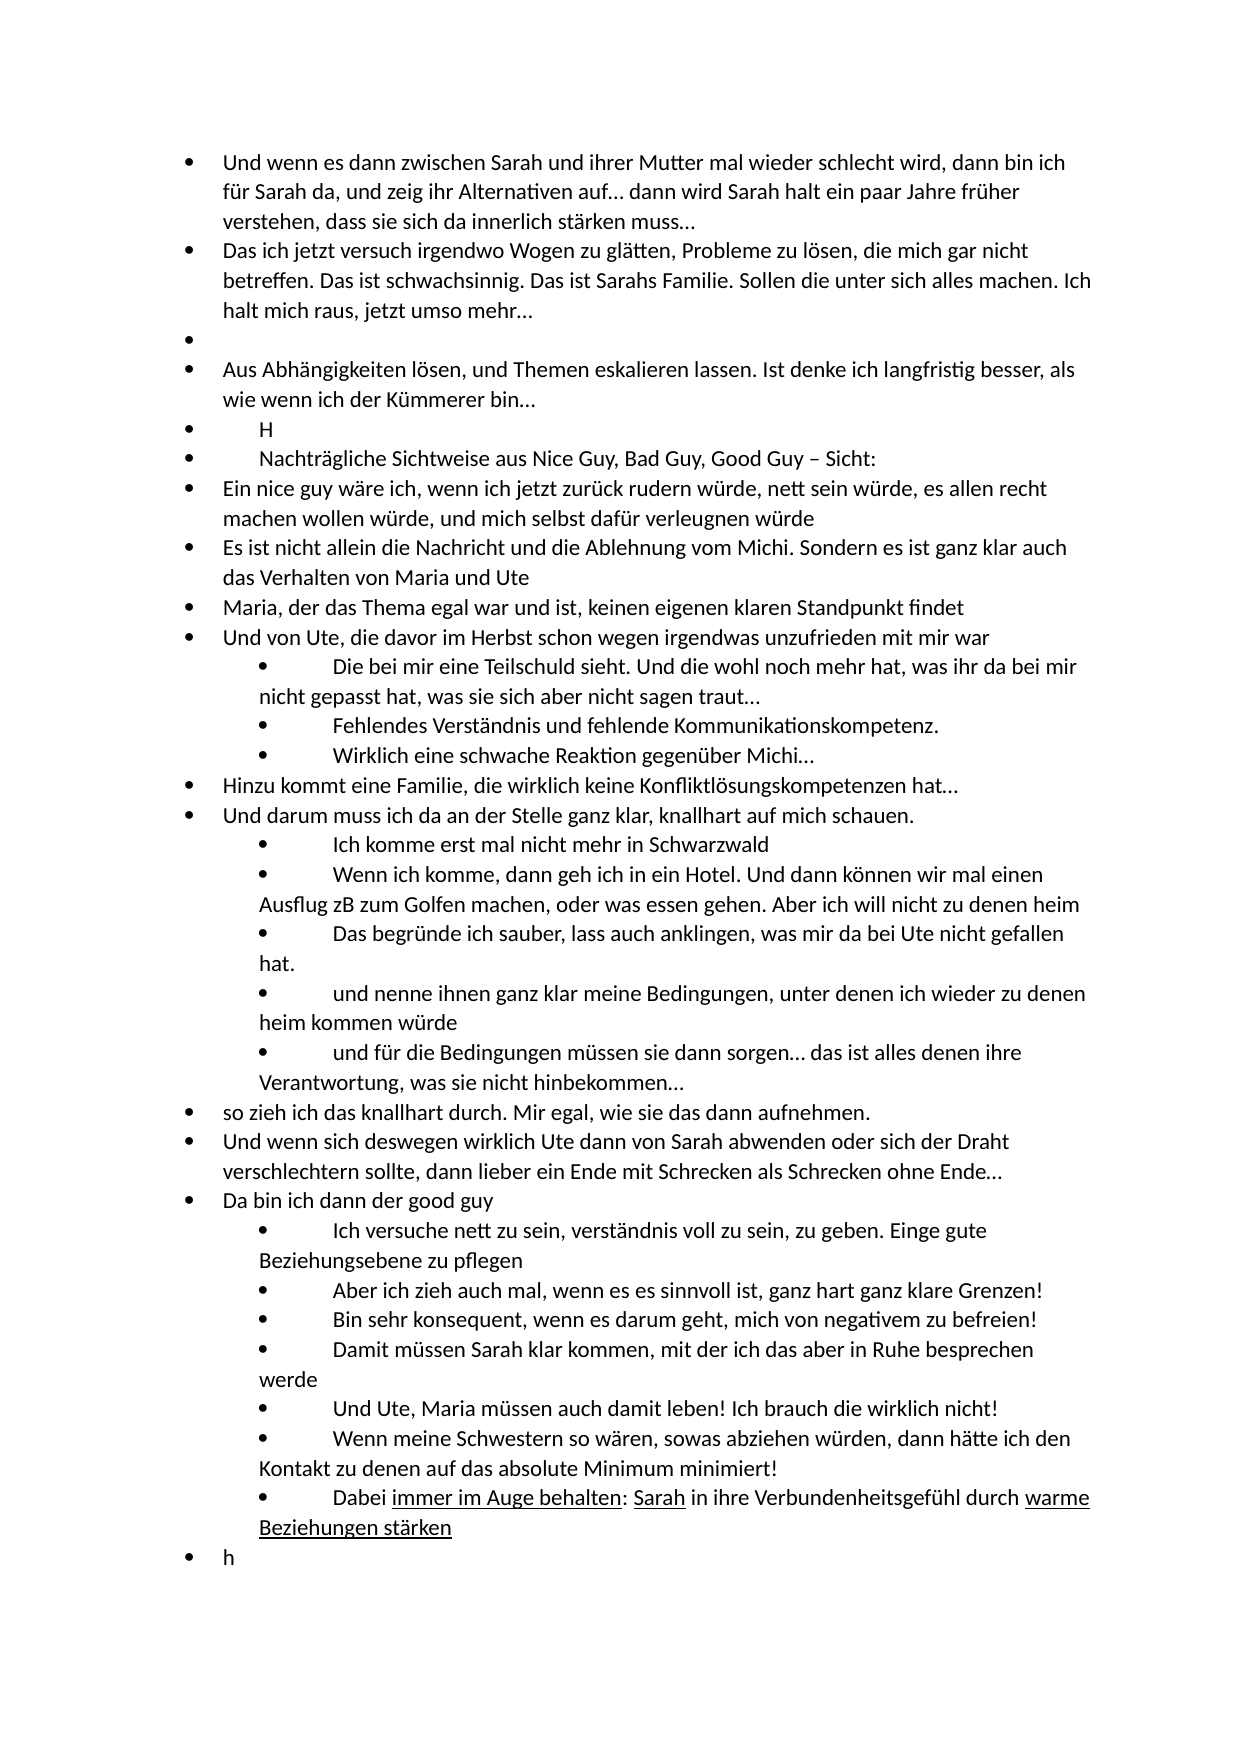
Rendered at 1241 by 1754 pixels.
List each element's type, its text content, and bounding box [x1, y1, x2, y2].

list Das ich jetzt versuch irgendwo Wogen zu glätten, Probleme zu lösen, die mich gar nicht betreffen. Das ist schwachsinnig. Das ist Sarahs Familie. Sollen die unter sich alles machen. Ich halt mich raus, jetzt umso mehr… [185, 237, 1093, 324]
list Das begründe ich sauber, lass auch anklingen, was mir da bei Ute nicht gefallen hat. [259, 919, 1093, 977]
list so zieh ich das knallhart durch. Mir egal, wie sie das dann aufnehmen. [185, 1098, 1093, 1126]
list H [185, 415, 1093, 443]
list Damit müssen Sarah klar kommen, mit der ich das aber in Ruhe besprechen werde [259, 1335, 1093, 1393]
list Und wenn es dann zwischen Sarah und ihrer Mutter mal wieder schlecht wird, dann bin ich für Sarah da, und zeig ihr Alternativen auf… dann wird Sarah halt ein paar Jahre früher verstehen, dass sie sich da innerlich stärken muss… [185, 148, 1093, 235]
list Und darum muss ich da an der Stelle ganz klar, knallhart auf mich schauen. [185, 801, 1093, 829]
list Aber ich zieh auch mal, wenn es es sinnvoll ist, ganz hart ganz klare Grenzen! [259, 1276, 1093, 1304]
list Maria, der das Thema egal war und ist, keinen eigenen klaren Standpunkt findet [185, 593, 1093, 621]
list Ein nice guy wäre ich, wenn ich jetzt zurück rudern würde, nett sein würde, es allen recht machen wollen würde, und mich selbst dafür verleugnen würde [185, 474, 1093, 532]
list Bin sehr konsequent, wenn es darum geht, mich von negativem zu befreien! [259, 1305, 1093, 1333]
list Und wenn sich deswegen wirklich Ute dann von Sarah abwenden oder sich der Draht verschlechtern sollte, dann lieber ein Ende mit Schrecken als Schrecken ohne Ende… [185, 1127, 1093, 1185]
list Dabei immer im Auge behalten: Sarah in ihre Verbundenheitsgefühl durch warme Beziehungen stärken [259, 1483, 1093, 1541]
list Und von Ute, die davor im Herbst schon wegen irgendwas unzufrieden mit mir war [185, 623, 1093, 651]
list und für die Bedingungen müssen sie dann sorgen… das ist alles denen ihre Verantwortung, was sie nicht hinbekommen… [259, 1038, 1093, 1096]
list Wenn meine Schwestern so wären, sowas abziehen würden, dann hätte ich den Kontakt zu denen auf das absolute Minimum minimiert! [259, 1424, 1093, 1482]
list Wirklich eine schwache Reaktion gegenüber Michi… [259, 741, 1093, 769]
list Nachträgliche Sichtweise aus Nice Guy, Bad Guy, Good Guy – Sicht: [185, 444, 1093, 472]
list h [185, 1543, 1093, 1571]
list Wenn ich komme, dann geh ich in ein Hotel. Und dann können wir mal einen Ausflug zB zum Golfen machen, oder was essen gehen. Aber ich will nicht zu denen heim [259, 860, 1093, 918]
list Es ist nicht allein die Nachricht und die Ablehnung vom Michi. Sondern es ist ganz klar auch das Verhalten von Maria und Ute [185, 533, 1093, 591]
list Ich komme erst mal nicht mehr in Schwarzwald [259, 830, 1093, 858]
list Hinzu kommt eine Familie, die wirklich keine Konfliktlösungskompetenzen hat… [185, 771, 1093, 799]
list Ich versuche nett zu sein, verständnis voll zu sein, zu geben. Einge gute Beziehungsebene zu pflegen [259, 1216, 1093, 1274]
list Und Ute, Maria müssen auch damit leben! Ich brauch die wirklich nicht! [259, 1394, 1093, 1422]
list und nenne ihnen ganz klar meine Bedingungen, unter denen ich wieder zu denen heim kommen würde [259, 979, 1093, 1037]
list Die bei mir eine Teilschuld sieht. Und die wohl noch mehr hat, was ihr da bei mir nicht gepasst hat, was sie sich aber nicht sagen traut… [259, 652, 1093, 710]
list Da bin ich dann der good guy [185, 1187, 1093, 1215]
list Fehlendes Verständnis und fehlende Kommunikationskompetenz. [259, 712, 1093, 740]
list Aus Abhängigkeiten lösen, und Themen eskalieren lassen. Ist denke ich langfristig besser, als wie wenn ich der Kümmerer bin… [185, 355, 1093, 413]
